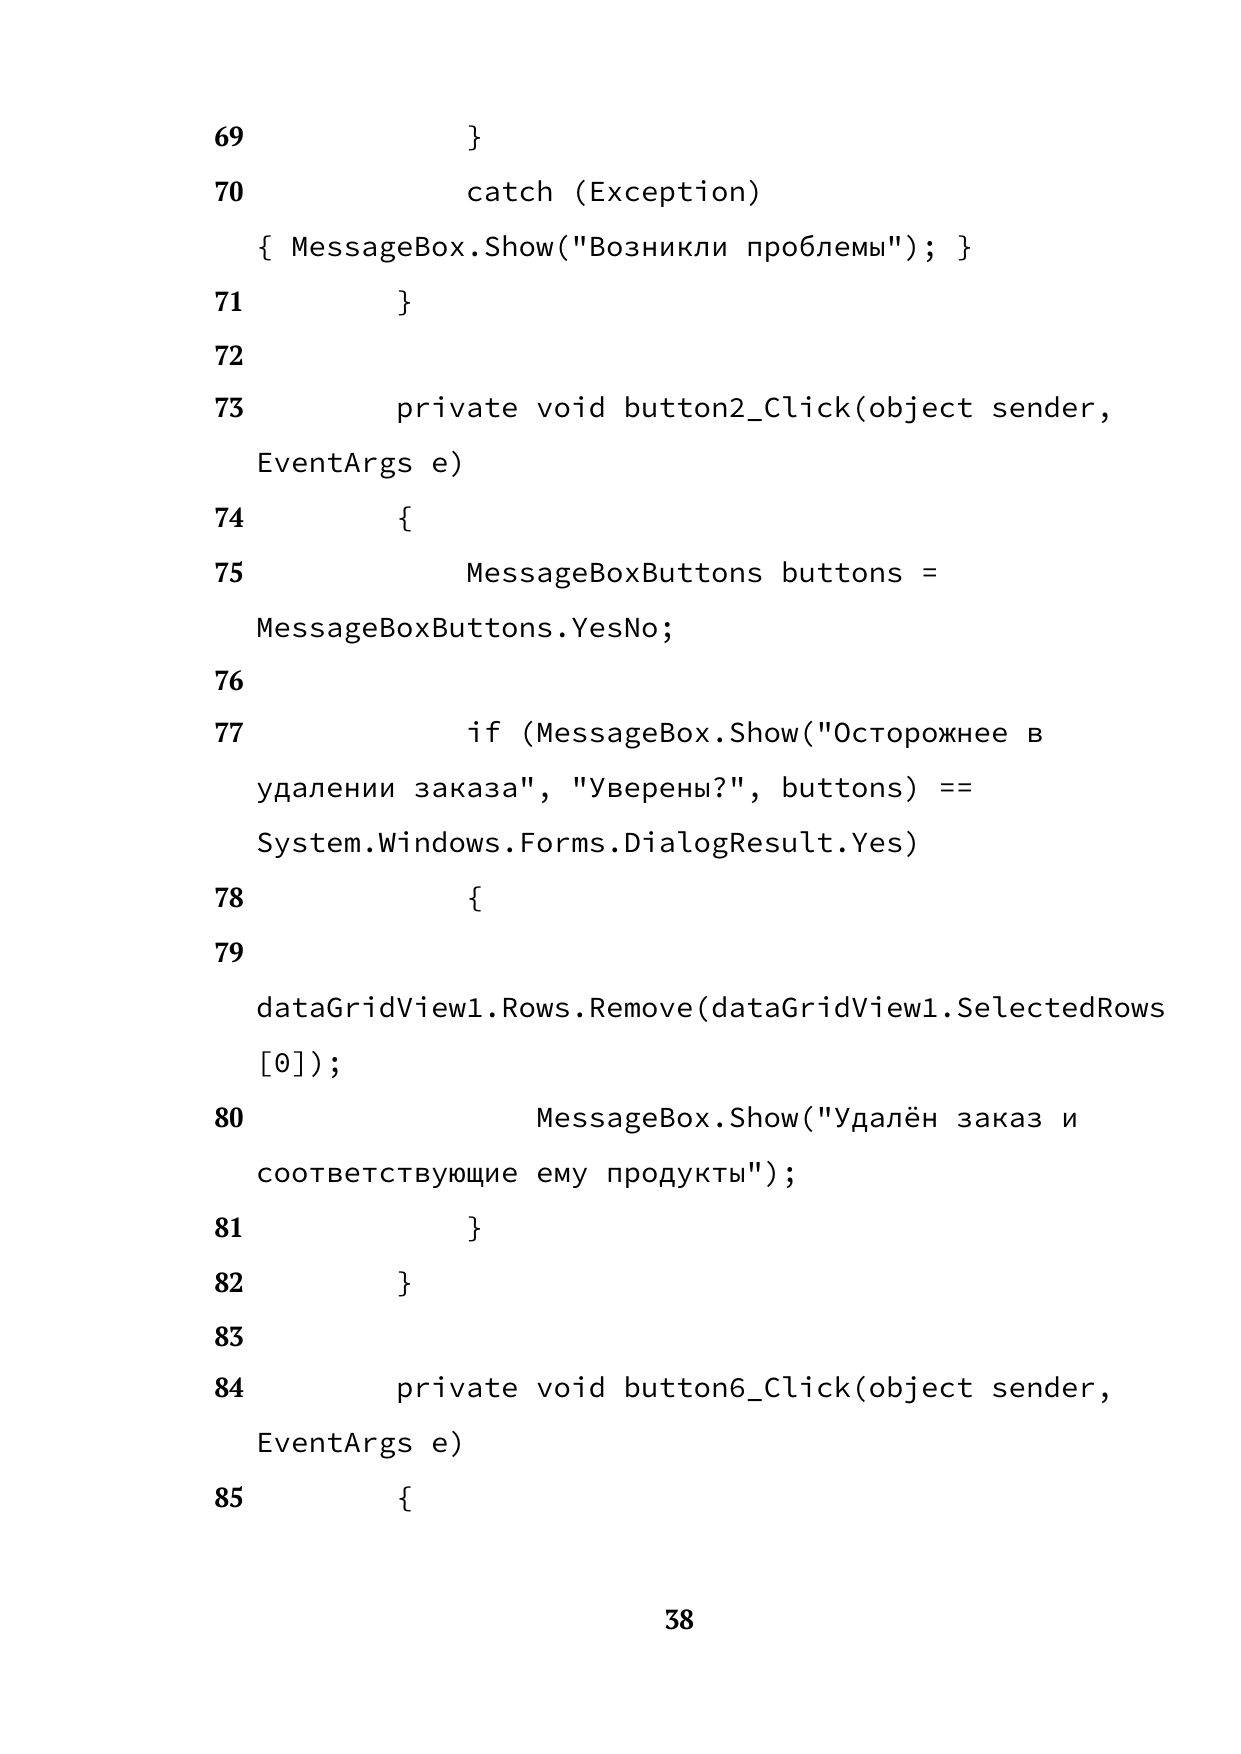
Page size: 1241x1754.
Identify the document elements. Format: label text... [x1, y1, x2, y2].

list if (MessageBox.Show("Осторожнее в удалении заказа", "Уверены?", buttons) == System.Windows.Forms.DialogResult.Yes) [214, 714, 1181, 860]
list } [214, 118, 1181, 155]
list MessageBoxButtons buttons = MessageBoxButtons.YesNo; [214, 553, 1181, 645]
list } [214, 1209, 1181, 1245]
list dataGridView1.Rows.Remove(dataGridView1.SelectedRows[0]); [214, 934, 1181, 1080]
list } [214, 1264, 1181, 1300]
list MessageBox.Show("Удалён заказ и соответствующие ему продукты"); [214, 1099, 1181, 1190]
list private void button6_Click(object sender, EventArgs e) [214, 1369, 1181, 1461]
list private void button2_Click(object sender, EventArgs e) [214, 388, 1181, 480]
list } [214, 283, 1181, 320]
list { [214, 879, 1181, 915]
list catch (Exception) { MessageBox.Show("Возникли проблемы"); } [214, 173, 1181, 265]
list { [214, 1479, 1181, 1516]
list { [214, 498, 1181, 535]
